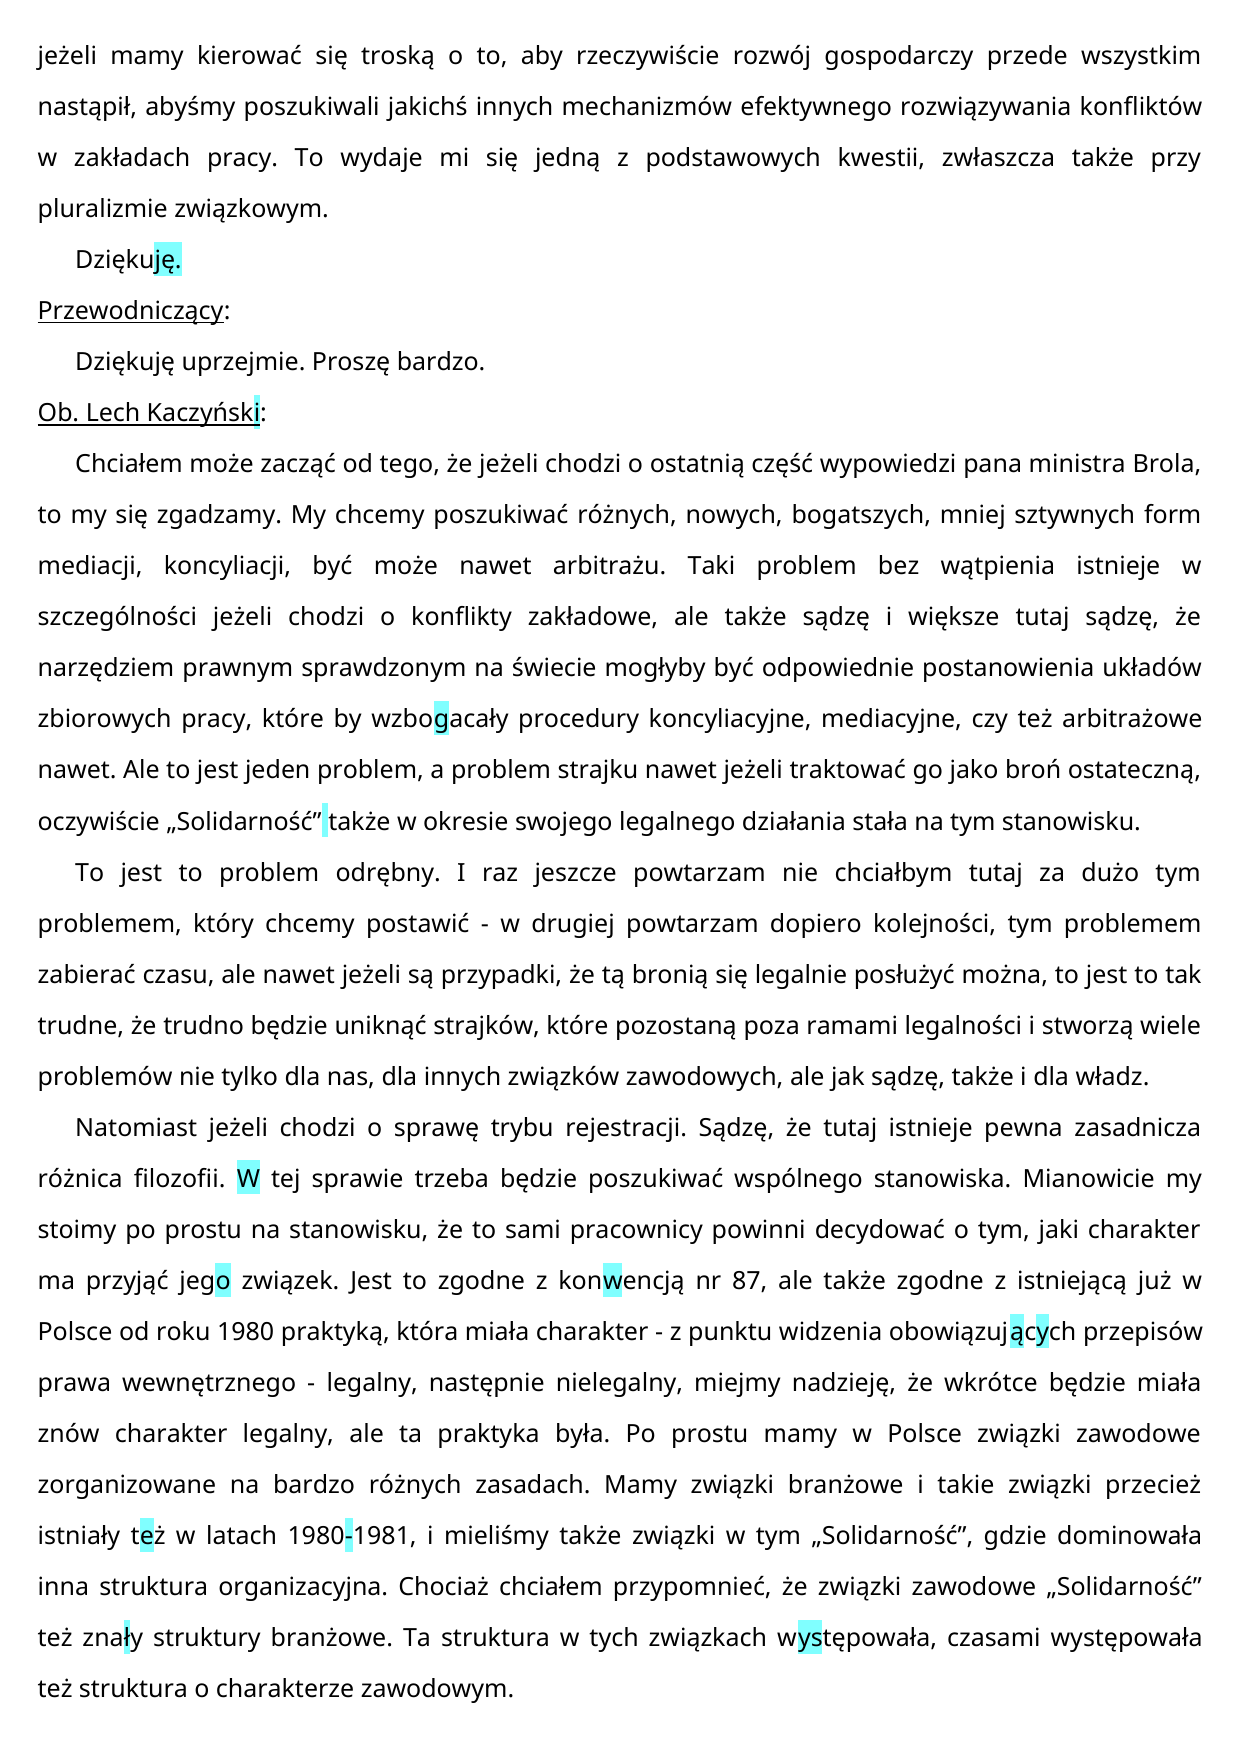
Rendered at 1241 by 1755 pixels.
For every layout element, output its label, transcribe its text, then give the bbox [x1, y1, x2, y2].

text Przewodniczący: [37, 293, 1203, 327]
text Ob. Lech Kaczyński: [37, 395, 1203, 429]
text Dziękuję. [37, 242, 1203, 276]
text Chciałem może zacząć od tego, że jeżeli chodzi o ostatnią część wypowiedzi pana ministra Brola, to my się zgadzamy. My chcemy poszukiwać różnych, nowych, bogatszych, mniej sztywnych form mediacji, koncyliacji, być może nawet arbitrażu. Taki problem bez wątpienia istnieje w szczególności jeżeli chodzi o konflikty zakładowe, ale także sądzę i większe tutaj sądzę, że narzędziem prawnym sprawdzonym na świecie mogłyby być odpowiednie postanowienia układów zbiorowych pracy, które by wzbogacały procedury koncyliacyjne, mediacyjne, czy też arbitrażowe nawet. Ale to jest jeden problem, a problem strajku nawet jeżeli traktować go jako broń ostateczną, oczywiście „Solidarność” także w okresie swojego legalnego działania stała na tym stanowisku. [37, 446, 1203, 837]
text To jest to problem odrębny. I raz jeszcze powtarzam nie chciałbym tutaj za dużo tym problemem, który chcemy postawić - w drugiej powtarzam dopiero kolejności, tym problemem zabierać czasu, ale nawet jeżeli są przypadki, że tą bronią się legalnie posłużyć można, to jest to tak trudne, że trudno będzie uniknąć strajków, które pozostaną poza ramami legalności i stworzą wiele problemów nie tylko dla nas, dla innych związków zawodowych, ale jak sądzę, także i dla władz. [37, 854, 1203, 1092]
text jeżeli mamy kierować się troską o to, aby rzeczywiście rozwój gospodarczy przede wszystkim nastąpił, abyśmy poszukiwali jakichś innych mechanizmów efektywnego rozwiązywania konfliktów w zakładach pracy. To wydaje mi się jedną z podstawowych kwestii, zwłaszcza także przy pluralizmie związkowym. [37, 37, 1203, 225]
text Natomiast jeżeli chodzi o sprawę trybu rejestracji. Sądzę, że tutaj istnieje pewna zasadnicza różnica filozofii. W tej sprawie trzeba będzie poszukiwać wspólnego stanowiska. Mianowicie my stoimy po prostu na stanowisku, że to sami pracownicy powinni decydować o tym, jaki charakter ma przyjąć jego związek. Jest to zgodne z konwencją nr 87, ale także zgodne z istniejącą już w Polsce od roku 1980 praktyką, która miała charakter - z punktu widzenia obowiązujących przepisów prawa wewnętrznego - legalny, następnie nielegalny, miejmy nadzieję, że wkrótce będzie miała znów charakter legalny, ale ta praktyka była. Po prostu mamy w Polsce związki zawodowe zorganizowane na bardzo różnych zasadach. Mamy związki branżowe i takie związki przecież istniały też w latach 1980-1981, i mieliśmy także związki w tym „Solidarność”, gdzie dominowała inna struktura organizacyjna. Chociaż chciałem przypomnieć, że związki zawodowe „Solidarność” też znały struktury branżowe. Ta struktura w tych związkach występowała, czasami występowała też struktura o charakterze zawodowym. [37, 1109, 1203, 1705]
text Dziękuję uprzejmie. Proszę bardzo. [37, 344, 1203, 378]
